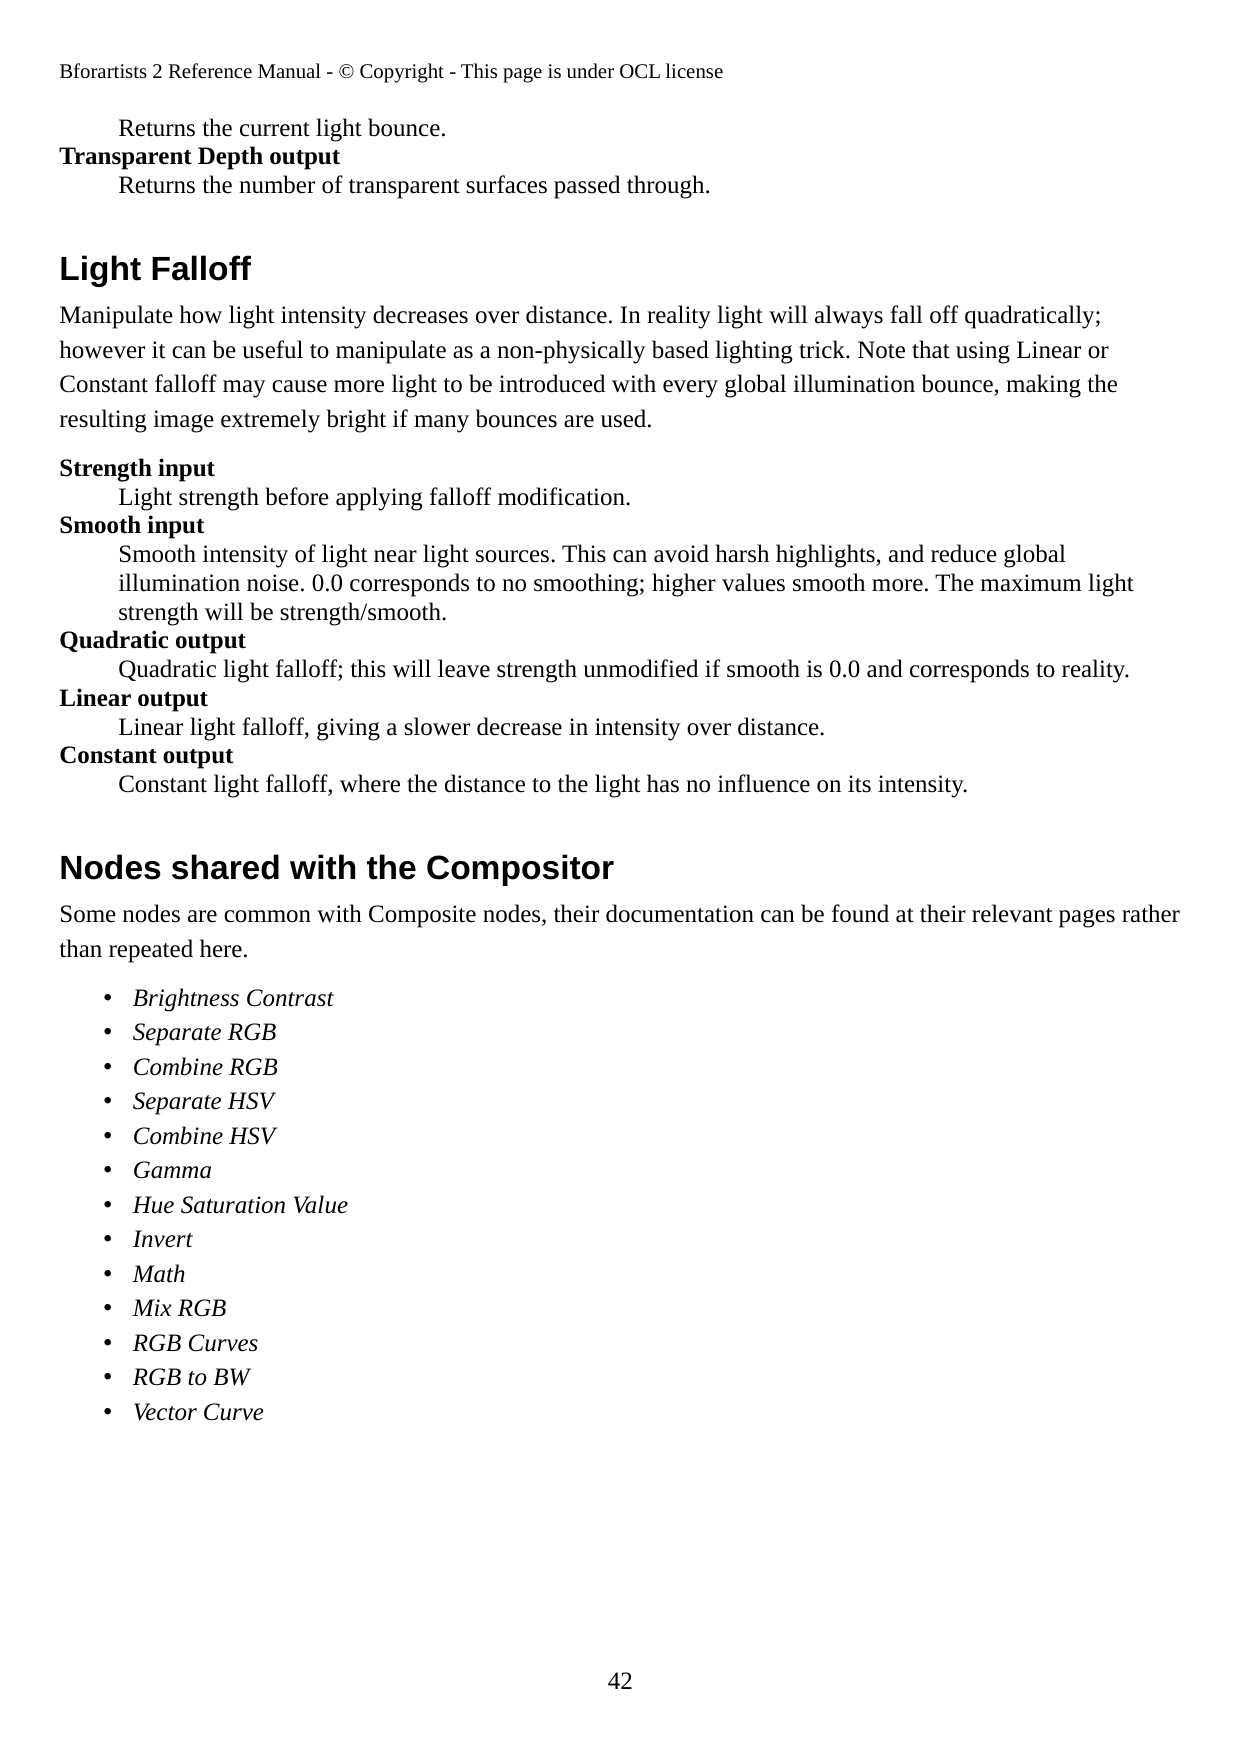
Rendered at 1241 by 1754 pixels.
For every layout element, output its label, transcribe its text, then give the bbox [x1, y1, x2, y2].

subtitle Light Falloff [59, 249, 1181, 288]
list Invert [103, 1224, 1181, 1253]
list Separate HSV [103, 1086, 1181, 1115]
list Returns the current light bounce. [118, 113, 1181, 141]
list Smooth intensity of light near light sources. This can avoid harsh highlights, and reduce global illumination noise. 0.0 corresponds to no smoothing; higher values smooth more. The maximum light strength will be strength/smooth. [118, 539, 1181, 625]
text Manipulate how light intensity decreases over distance. In reality light will always fall off quadratically; however it can be useful to manipulate as a non-physically based lighting trick. Note that using Linear or Constant falloff may cause more light to be introduced with every global illumination bounce, making the resulting image extremely bright if many bounces are used. [59, 300, 1181, 432]
subtitle Smooth input [59, 510, 1181, 539]
list Returns the number of transparent surfaces passed through. [118, 170, 1181, 199]
subtitle Strength input [59, 453, 1181, 482]
list Combine RGB [103, 1052, 1181, 1081]
list Brightness Contrast [103, 983, 1181, 1012]
list Hue Saturation Value [103, 1190, 1181, 1218]
list Combine HSV [103, 1121, 1181, 1149]
list Mix RGB [103, 1293, 1181, 1322]
subtitle Constant output [59, 740, 1181, 769]
list Math [103, 1259, 1181, 1287]
subtitle Transparent Depth output [59, 141, 1181, 170]
list Constant light falloff, where the distance to the light has no influence on its intensity. [118, 769, 1181, 798]
subtitle Nodes shared with the Compositor [59, 848, 1181, 887]
list Vector Curve [103, 1397, 1181, 1425]
list Quadratic light falloff; this will leave strength unmodified if smooth is 0.0 and corresponds to reality. [118, 654, 1181, 683]
subtitle Quadratic output [59, 625, 1181, 654]
subtitle Linear output [59, 683, 1181, 712]
list RGB to BW [103, 1362, 1181, 1391]
list Light strength before applying falloff modification. [118, 482, 1181, 510]
list Gamma [103, 1155, 1181, 1184]
list RGB Curves [103, 1328, 1181, 1356]
list Separate RGB [103, 1017, 1181, 1046]
text Some nodes are common with Composite nodes, their documentation can be found at their relevant pages rather than repeated here. [59, 899, 1181, 962]
list Linear light falloff, giving a slower decrease in intensity over distance. [118, 712, 1181, 740]
